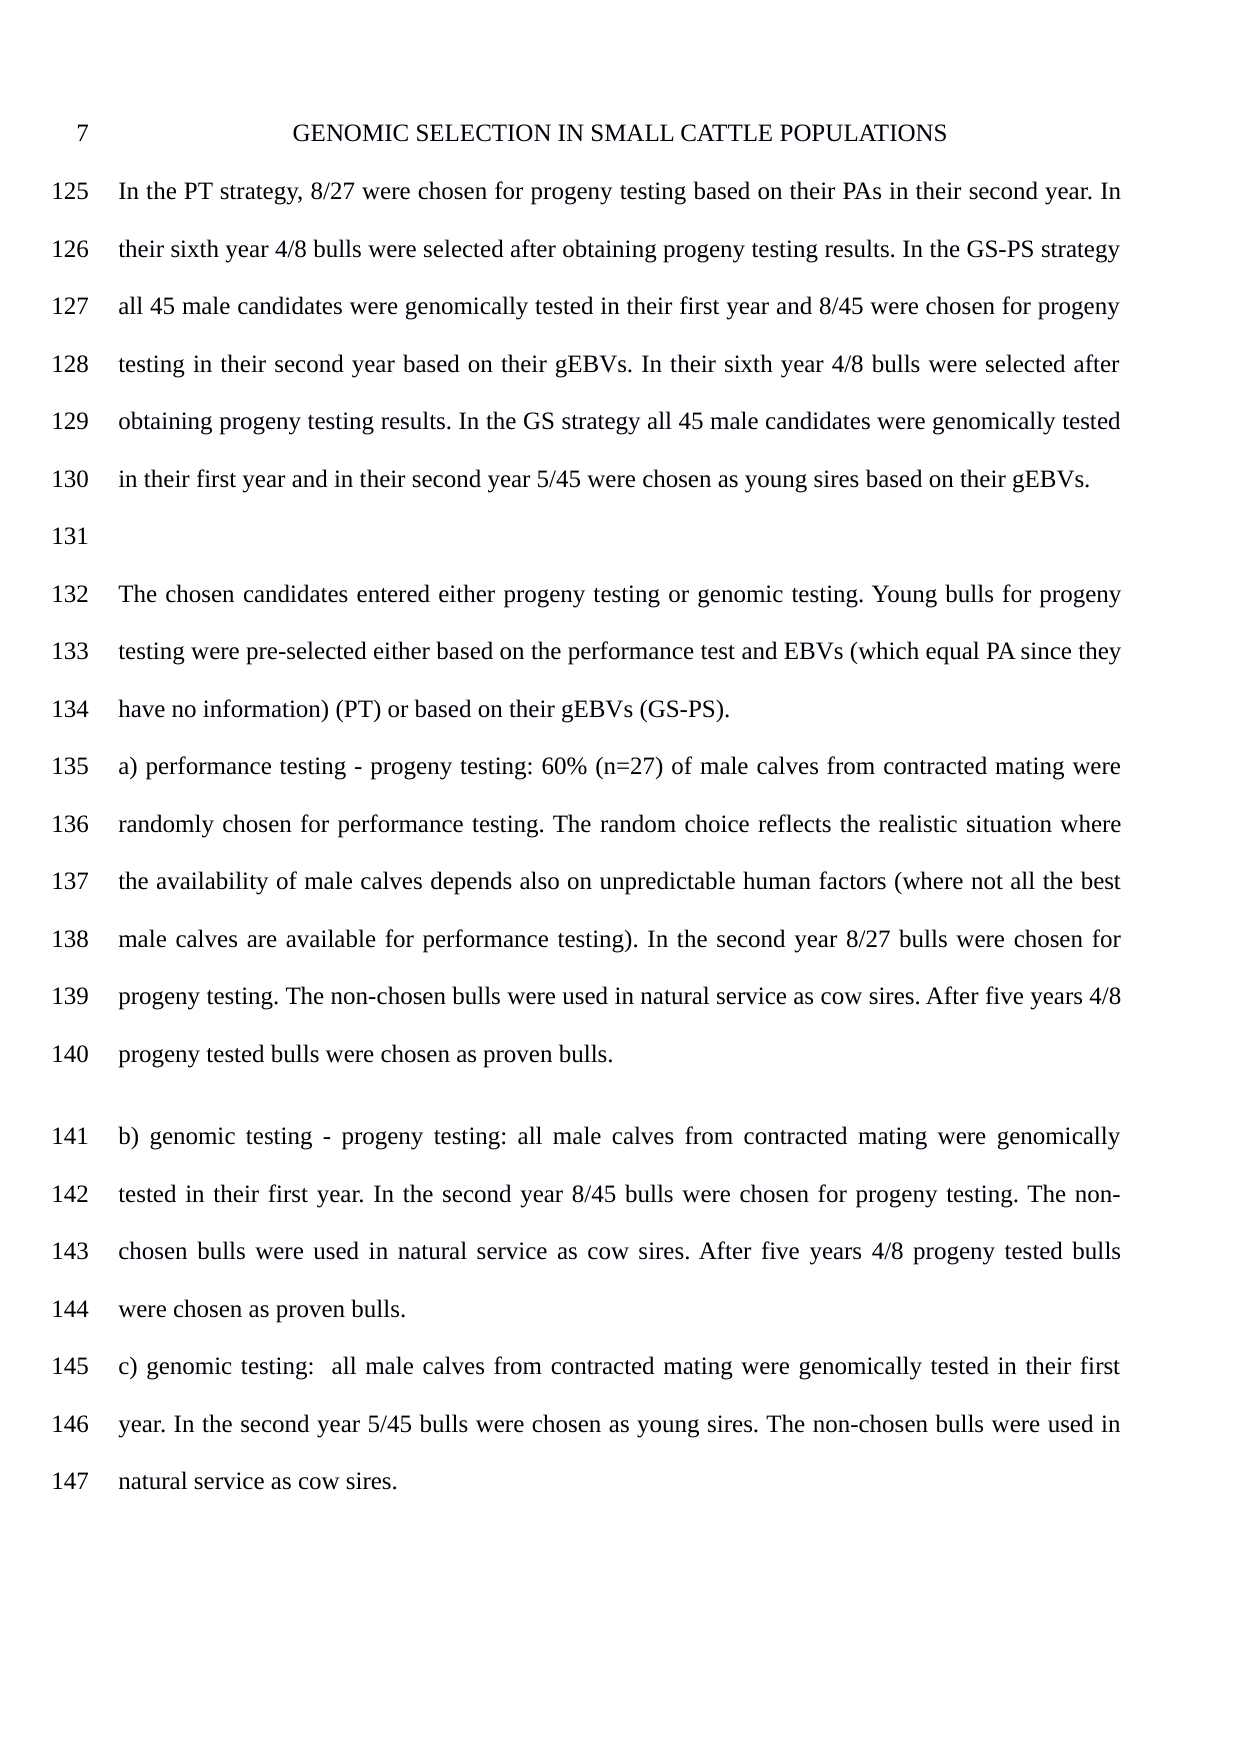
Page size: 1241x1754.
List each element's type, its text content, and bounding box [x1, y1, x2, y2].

text b) genomic testing - progeny testing: all male calves from contracted mating were genomically tested in their first year. In the second year 8/45 bulls were chosen for progeny testing. The non-chosen bulls were used in natural service as cow sires. After five years 4/8 progeny tested bulls were chosen as proven bulls. [118, 1121, 1122, 1323]
text a) performance testing - progeny testing: 60% (n=27) of male calves from contracted mating were randomly chosen for performance testing. The random choice reflects the realistic situation where the availability of male calves depends also on unpredictable human factors (where not all the best male calves are available for performance testing). In the second year 8/27 bulls were chosen for progeny testing. The non-chosen bulls were used in natural service as cow sires. After five years 4/8 progeny tested bulls were chosen as proven bulls. [118, 751, 1122, 1068]
text In the PT strategy, 8/27 were chosen for progeny testing based on their PAs in their second year. In their sixth year 4/8 bulls were selected after obtaining progeny testing results. In the GS-PS strategy all 45 male candidates were genomically tested in their first year and 8/45 were chosen for progeny testing in their second year based on their gEBVs. In their sixth year 4/8 bulls were selected after obtaining progeny testing results. In the GS strategy all 45 male candidates were genomically tested in their first year and in their second year 5/45 were chosen as young sires based on their gEBVs. [118, 176, 1122, 493]
text The chosen candidates entered either progeny testing or genomic testing. Young bulls for progeny testing were pre-selected either based on the performance test and EBVs (which equal PA since they have no information) (PT) or based on their gEBVs (GS-PS). [118, 579, 1122, 723]
text c) genomic testing: all male calves from contracted mating were genomically tested in their first year. In the second year 5/45 bulls were chosen as young sires. The non-chosen bulls were used in natural service as cow sires. [118, 1351, 1122, 1495]
